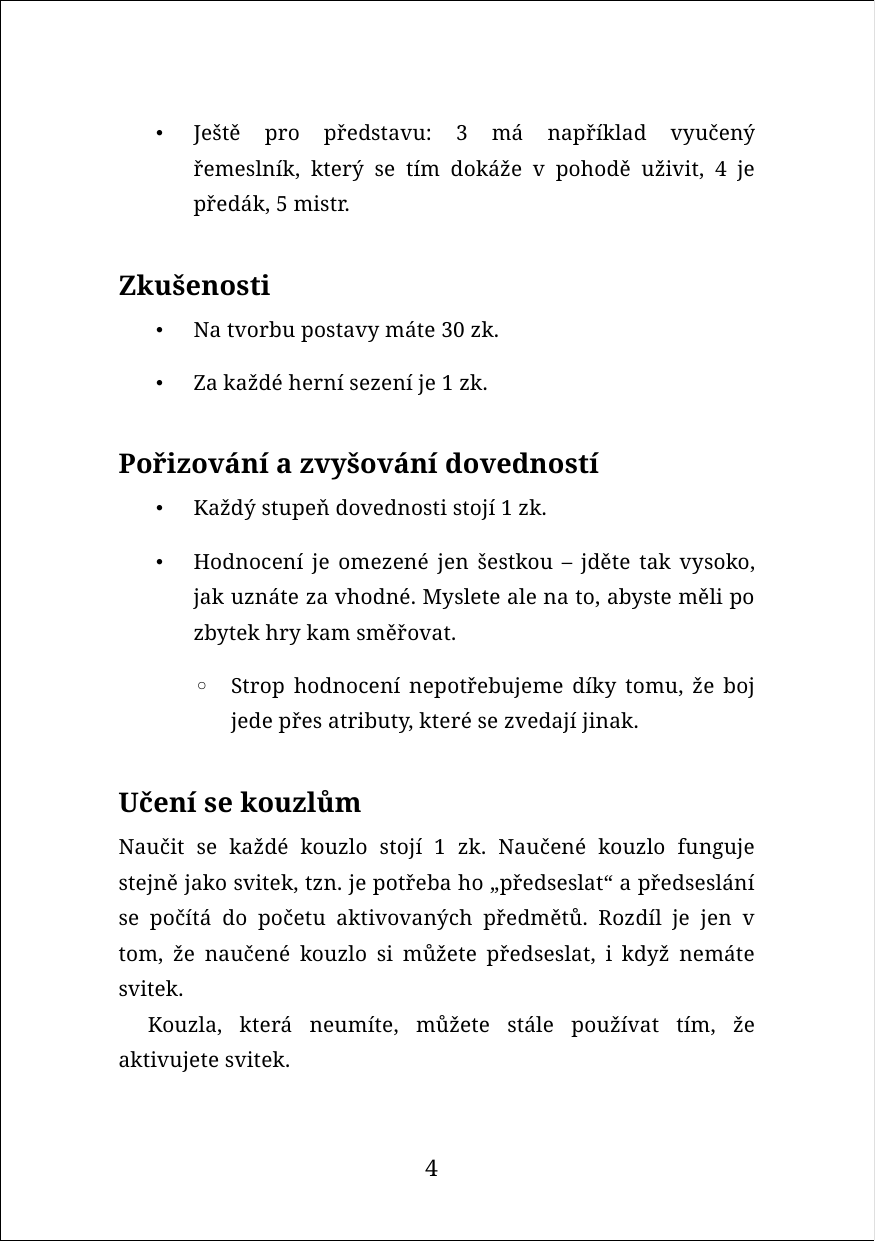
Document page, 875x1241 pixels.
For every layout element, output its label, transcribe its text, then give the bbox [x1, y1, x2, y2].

text Naučit se každé kouzlo stojí 1 zk. Naučené kouzlo funguje stejně jako svitek, tzn. je potřeba ho „předseslat“ a předseslání se počítá do početu aktivovaných předmětů. Rozdíl je jen v tom, že naučené kouzlo si můžete předseslat, i když nemáte svitek. Kouzla, která neumíte, můžete stále používat tím, že aktivujete svitek. [118, 832, 756, 1074]
subtitle Pořizování a zvyšování dovedností [118, 445, 756, 482]
list Ještě pro představu: 3 má například vyučený řemeslník, který se tím dokáže v pohodě uživit, 4 je předák, 5 mistr. [156, 118, 756, 218]
list Hodnocení je omezené jen šestkou – jděte tak vysoko, jak uznáte za vhodné. Myslete ale na to, abyste měli po zbytek hry kam směřovat. [156, 547, 756, 646]
subtitle Učení se kouzlům [118, 783, 756, 820]
list Každý stupeň dovednosti stojí 1 zk. [156, 493, 756, 522]
list Za každé herní sezení je 1 zk. [156, 368, 756, 396]
list Na tvorbu postavy máte 30 zk. [156, 315, 756, 343]
subtitle Zkušenosti [118, 266, 756, 303]
list Strop hodnocení nepotřebujeme díky tomu, že boj jede přes atributy, které se zvedají jinak. [193, 671, 756, 735]
